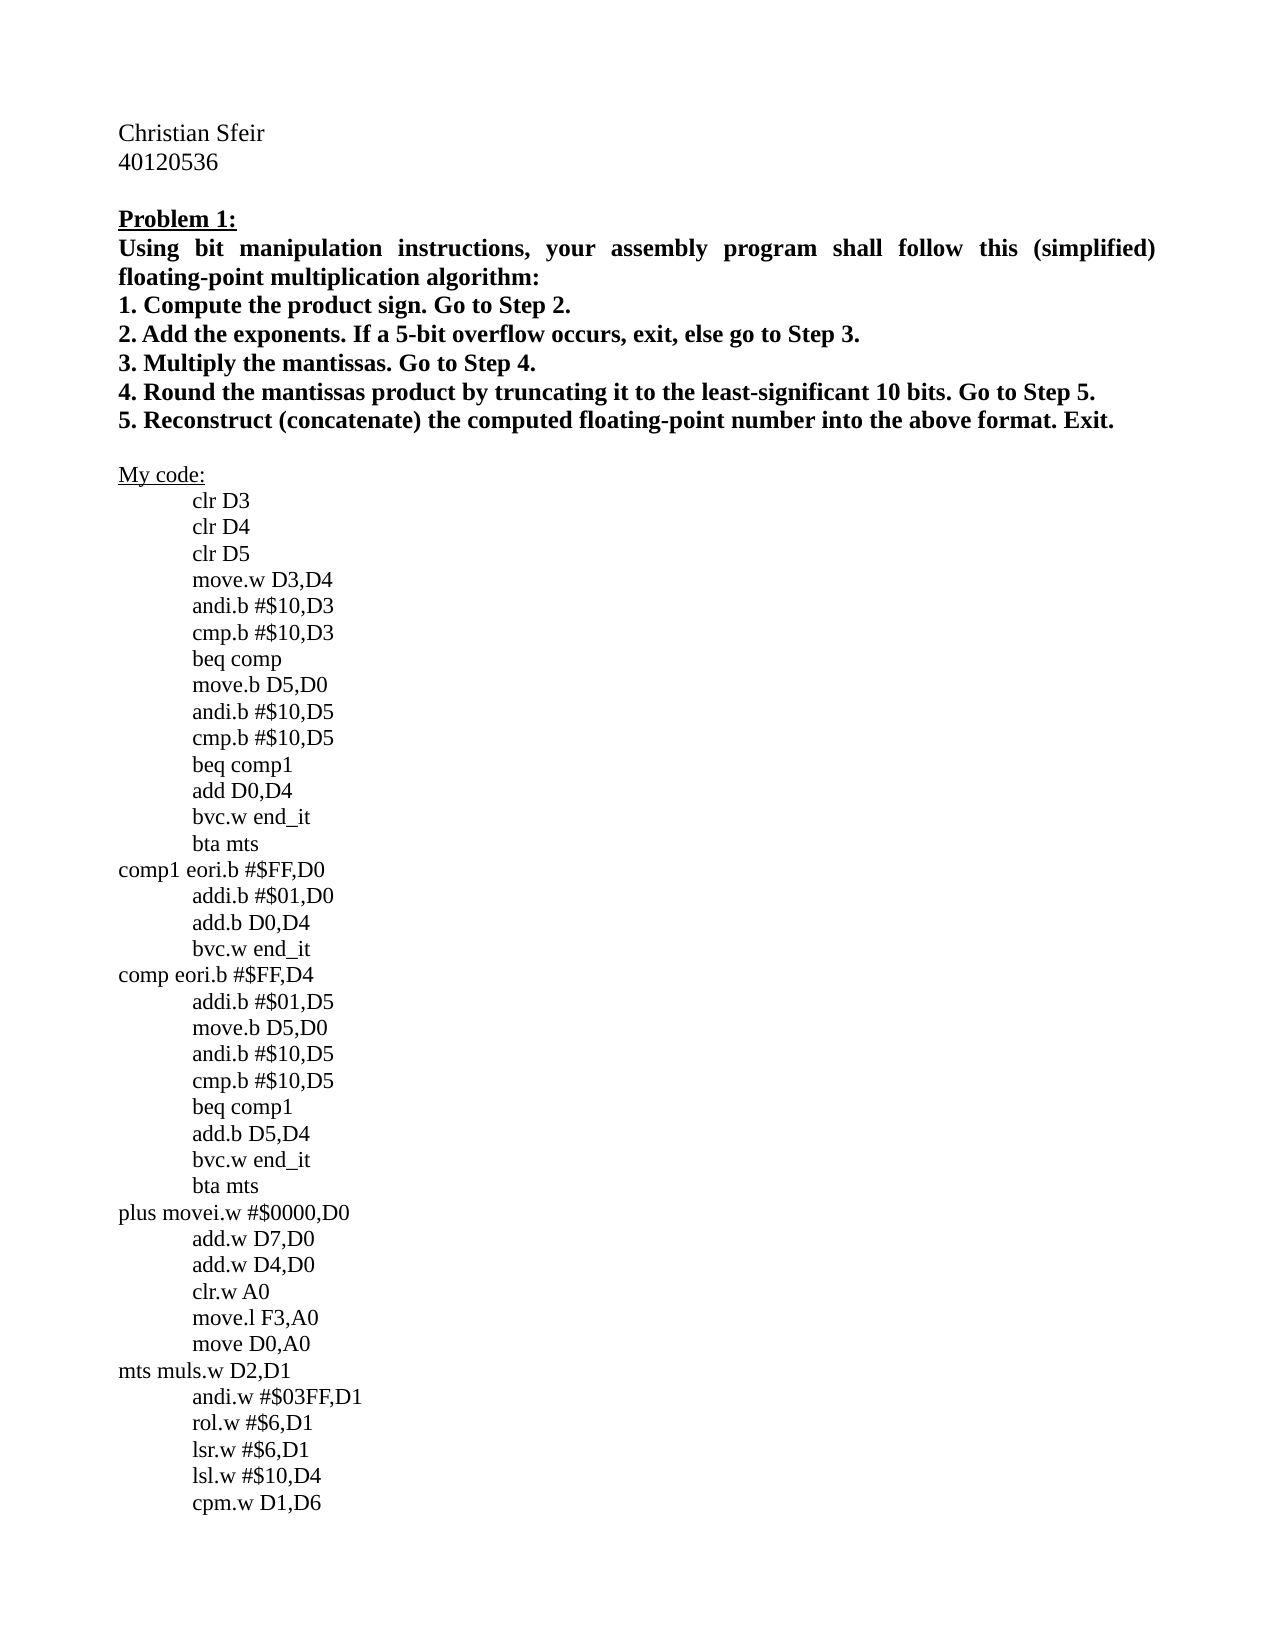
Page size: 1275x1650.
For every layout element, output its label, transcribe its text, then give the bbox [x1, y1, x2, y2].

text 1. Compute the product sign. Go to Step 2. [118, 291, 1157, 319]
text 5. Reconstruct (concatenate) the computed floating-point number into the above format. Exit. [118, 406, 1157, 434]
text lsl.w #$10,D4 [118, 1462, 1157, 1488]
text beq comp1 [118, 751, 1157, 777]
text 4. Round the mantissas product by truncating it to the least-significant 10 bits. Go to Step 5. [118, 377, 1157, 406]
text bvc.w end_it [118, 803, 1157, 830]
text add.w D4,D0 [118, 1251, 1157, 1278]
text Christian Sfeir [118, 118, 1157, 147]
text cmp.b #$10,D5 [118, 724, 1157, 751]
text andi.b #$10,D5 [118, 1041, 1157, 1067]
text clr.w A0 [118, 1278, 1157, 1304]
text lsr.w #$6,D1 [118, 1436, 1157, 1462]
text mts muls.w D2,D1 [118, 1357, 1157, 1383]
text andi.b #$10,D5 [118, 698, 1157, 724]
text Problem 1: [118, 204, 1157, 233]
text cmp.b #$10,D3 [118, 619, 1157, 645]
text 3. Multiply the mantissas. Go to Step 4. [118, 348, 1157, 377]
text cpm.w D1,D6 [118, 1488, 1157, 1515]
text andi.b #$10,D3 [118, 592, 1157, 619]
text beq comp [118, 645, 1157, 672]
text move.b D5,D0 [118, 672, 1157, 698]
text move.l F3,A0 [118, 1304, 1157, 1330]
text 40120536 [118, 147, 1157, 176]
text add.b D0,D4 [118, 909, 1157, 935]
text bvc.w end_it [118, 935, 1157, 961]
text Using bit manipulation instructions, your assembly program shall follow this (simplified) floating-point multiplication algorithm: [118, 233, 1157, 291]
text move D0,A0 [118, 1330, 1157, 1357]
text move.w D3,D4 [118, 566, 1157, 592]
text comp1 eori.b #$FF,D0 [118, 856, 1157, 882]
text bta mts [118, 1172, 1157, 1199]
text beq comp1 [118, 1093, 1157, 1119]
text addi.b #$01,D0 [118, 882, 1157, 909]
text rol.w #$6,D1 [118, 1409, 1157, 1436]
text clr D3 [118, 487, 1157, 513]
text cmp.b #$10,D5 [118, 1067, 1157, 1093]
text add.w D7,D0 [118, 1225, 1157, 1251]
text add D0,D4 [118, 777, 1157, 803]
text add.b D5,D4 [118, 1119, 1157, 1146]
text bvc.w end_it [118, 1146, 1157, 1172]
text 2. Add the exponents. If a 5-bit overflow occurs, exit, else go to Step 3. [118, 319, 1157, 348]
text clr D4 [118, 513, 1157, 540]
text clr D5 [118, 540, 1157, 566]
text comp eori.b #$FF,D4 [118, 961, 1157, 988]
text addi.b #$01,D5 [118, 988, 1157, 1014]
text andi.w #$03FF,D1 [118, 1383, 1157, 1409]
text My code: [118, 461, 1157, 487]
text move.b D5,D0 [118, 1014, 1157, 1041]
text plus movei.w #$0000,D0 [118, 1199, 1157, 1225]
text bta mts [118, 830, 1157, 856]
